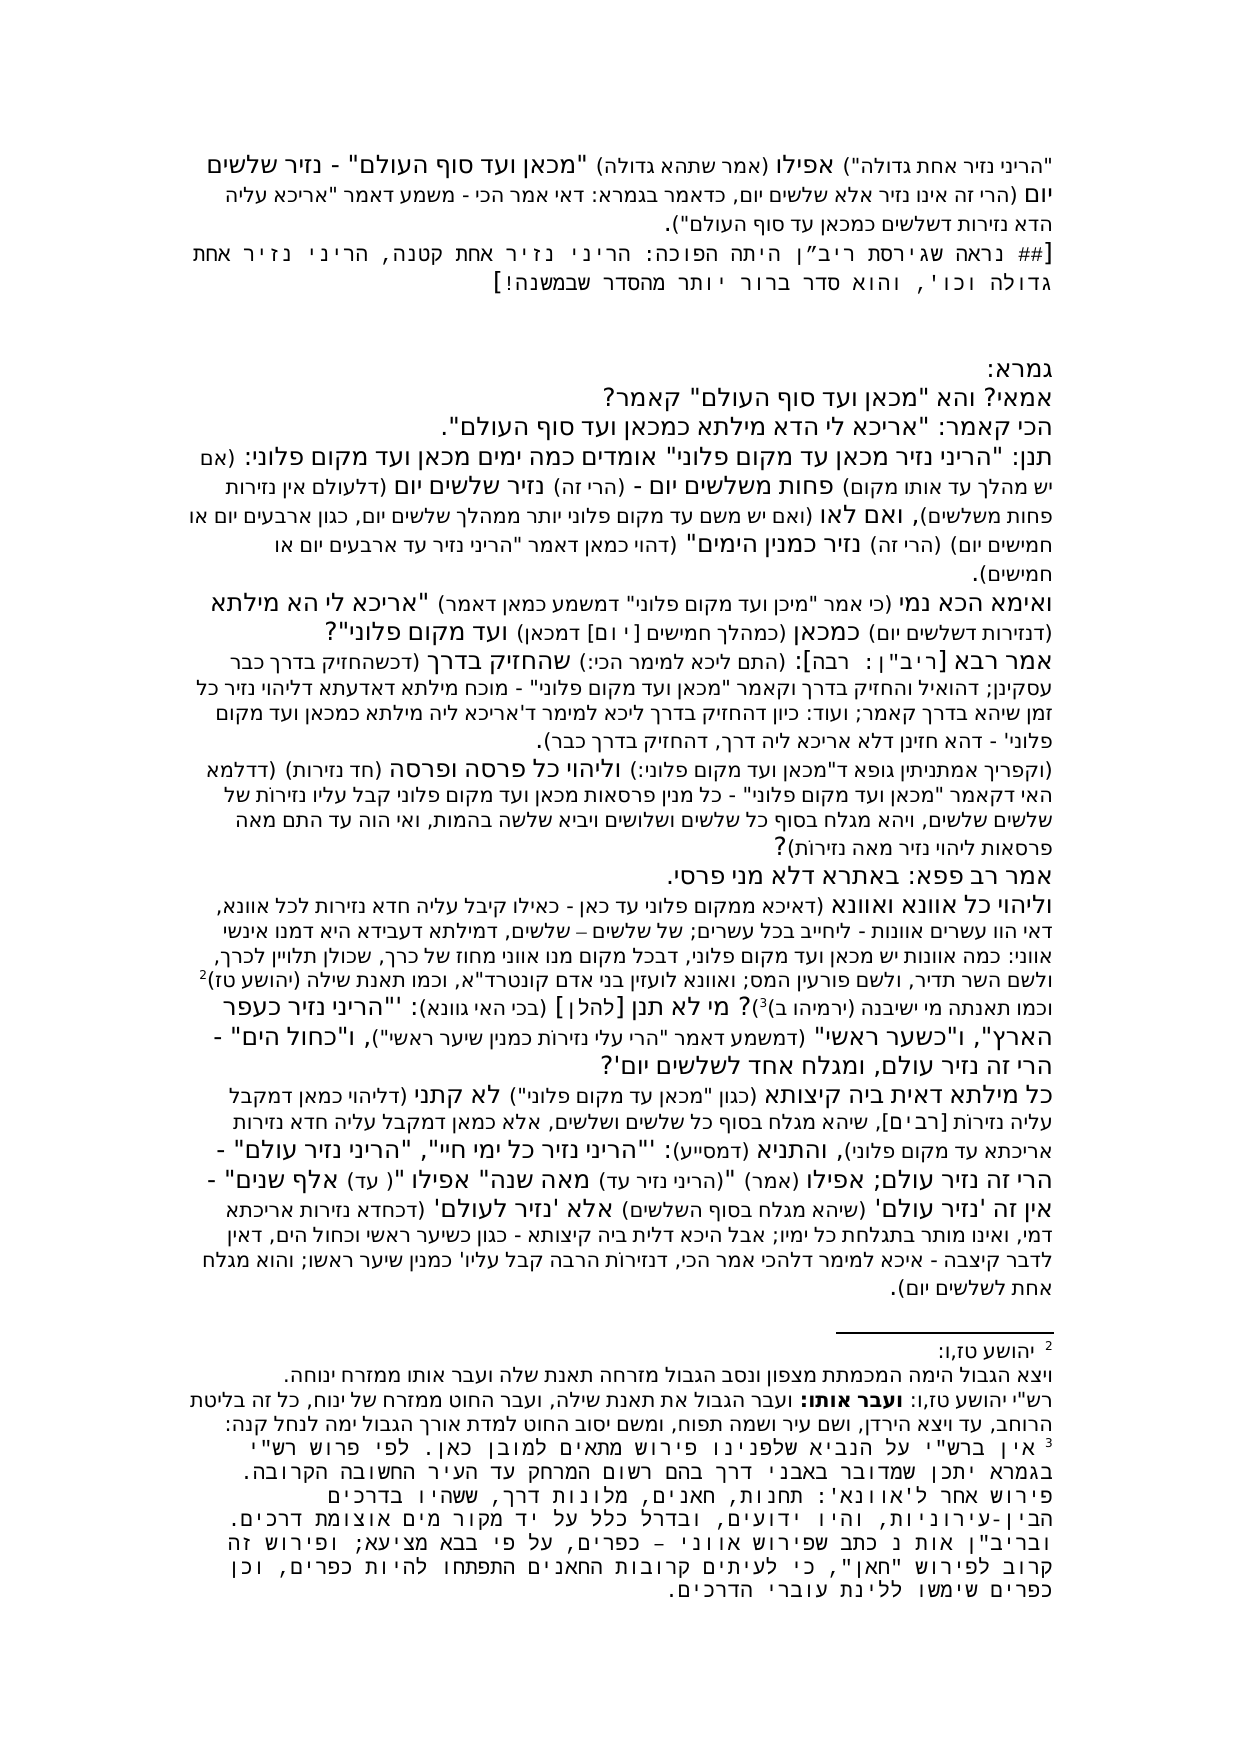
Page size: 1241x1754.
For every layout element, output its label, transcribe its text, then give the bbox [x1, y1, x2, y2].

text ויצא הגבול הימה המכמתת מצפון ונסב הגבול מזרחה תאנת שלה ועבר אותו ממזרח ינוחה. [187, 1363, 1053, 1388]
text אין ברש"י על הנביא שלפנינו פירוש מתאים למובן כאן. לפי פרוש רש"י בגמרא יתכן שמדובר באבני דרך בהם רשום המרחק עד העיר החשובה הקרובה. פירוש אחר ל'אוונא': תחנות, חאנים, מלונות דרך, ששהיו בדרכים הבין-עירוניות, והיו ידועים, ובדרל כלל על יד מקור מים אוצומת דרכים. [187, 1436, 1053, 1533]
text אמר רבא [ריב"ן: רבה]: (התם ליכא למימר הכי:) שהחזיק בדרך (דכשהחזיק בדרך כבר עסקינן; דהואיל והחזיק בדרך וקאמר "מכאן ועד מקום פלוני" - מוכח מילתא דאדעתא דליהוי נזיר כל זמן שיהא בדרך קאמר; ועוד: כיון דהחזיק בדרך ליכא למימר ד'אריכא ליה מילתא כמכאן ועד מקום פלוני' - דהא חזינן דלא אריכא ליה דרך, דהחזיק בדרך כבר). [187, 647, 1053, 754]
text אמאי? והא "מכאן ועד סוף העולם" קאמר? [187, 383, 1053, 412]
text רש"י יהושע טז,ו: ועבר אותו: ועבר הגבול את תאנת שילה, ועבר החוט ממזרח של ינוח, כל זה בליטת הרוחב, עד ויצא הירדן, ושם עיר ושמה תפוח, ומשם יסוב החוט למדת אורך הגבול ימה לנחל קנה: [187, 1388, 1053, 1436]
text יהושע טז,ו: [187, 1339, 1053, 1363]
text "הריני נזיר אחת גדולה") אפילו (אמר שתהא גדולה) "מכאן ועד סוף העולם" - נזיר שלשים יום (הרי זה אינו נזיר אלא שלשים יום, כדאמר בגמרא: דאי אמר הכי - משמע דאמר "אריכא עליה הדא נזירות דשלשים כמכאן עד סוף העולם"). [187, 150, 1053, 238]
text כל מילתא דאית ביה קיצותא (כגון "מכאן עד מקום פלוני") לא קתני (דליהוי כמאן דמקבל עליה נזירוֹת [רבים], שיהא מגלח בסוף כל שלשים ושלשים, אלא כמאן דמקבל עליה חדא נזירות אריכתא עד מקום פלוני), והתניא (דמסייע): '"הריני נזיר כל ימי חיי", "הריני נזיר עולם" - הרי זה נזיר עולם; אפילו (אמר) "(הריני נזיר עד) מאה שנה" אפילו "( עד) אלף שנים" - אין זה 'נזיר עולם' (שיהא מגלח בסוף השלשים) אלא 'נזיר לעולם' (דכחדא נזירות אריכתא דמי, ואינו מותר בתגלחת כל ימיו; אבל היכא דלית ביה קיצותא - כגון כשיער ראשי וכחול הים, דאין לדבר קיצבה - איכא למימר דלהכי אמר הכי, דנזירוֹת הרבה קבל עליו' כמנין שיער ראשו; והוא מגלח אחת לשלשים יום). [187, 1081, 1053, 1301]
text גמרא: [187, 354, 1053, 383]
text תנן: "הריני נזיר מכאן עד מקום פלוני" אומדים כמה ימים מכאן ועד מקום פלוני: (אם יש מהלך עד אותו מקום) פחות משלשים יום - (הרי זה) נזיר שלשים יום (דלעולם אין נזירות פחות משלשים), ואם לאו (ואם יש משם עד מקום פלוני יותר ממהלך שלשים יום, כגון ארבעים יום או חמישים יום) (הרי זה) נזיר כמנין הימים" (דהוי כמאן דאמר "הריני נזיר עד ארבעים יום או חמישים). [187, 442, 1053, 588]
text וליהוי כל אוונא ואוונא (דאיכא ממקום פלוני עד כאן - כאילו קיבל עליה חדא נזירות לכל אוונא, דאי הוו עשרים אוונות - ליחייב בכל עשרים; של שלשים – שלשים, דמילתא דעבידא היא דמנו אינשי אווני: כמה אוונות יש מכאן ועד מקום פלוני, דבכל מקום מנו אווני מחוז של כרך, שכולן תלויין לכרך, ולשם השר תדיר, ולשם פורעין המס; ואוונא לועזין בני אדם קונטרד"א, וכמו תאנת שילה (יהושע טז) וכמו תאנתה מי ישיבנה (ירמיהו ב))? מי לא תנן [להלן] (בכי האי גוונא): '"הריני נזיר כעפר הארץ", ו"כשער ראשי" (דמשמע דאמר "הרי עלי נזירוֹת כמנין שיער ראשי"), ו"כחול הים" - הרי זה נזיר עולם, ומגלח אחד לשלשים יום'? [187, 890, 1053, 1081]
text (וקפריך אמתניתין גופא ד"מכאן ועד מקום פלוני:) וליהוי כל פרסה ופרסה (חד נזירות) (דדלמא האי דקאמר "מכאן ועד מקום פלוני" - כל מנין פרסאות מכאן ועד מקום פלוני קבל עליו נזירוֹת של שלשים שלשים, ויהא מגלח בסוף כל שלשים ושלושים ויביא שלשה בהמות, ואי הוה עד התם מאה פרסאות ליהוי נזיר מאה נזירוֹת)? [187, 754, 1053, 861]
text הכי קאמר: "אריכא לי הדא מילתא כמכאן ועד סוף העולם". [187, 412, 1053, 442]
text [## נראה שגירסת ריב”ן היתה הפוכה: הריני נזיר אחת קטנה, הריני נזיר אחת גדולה וכו', והוא סדר ברור יותר מהסדר שבמשנה!] [187, 238, 1053, 297]
text ואימא הכא נמי (כי אמר "מיכן ועד מקום פלוני" דמשמע כמאן דאמר) "אריכא לי הא מילתא (דנזירות דשלשים יום) כמכאן (כמהלך חמישים [יום] דמכאן) ועד מקום פלוני"? [187, 588, 1053, 647]
text אמר רב פפא: באתרא דלא מני פרסי. [187, 861, 1053, 890]
text ובריב"ן אות נ כתב שפירוש אווני – כפרים, על פי בבא מציעא; ופירוש זה קרוב לפירוש "חאן", כי לעיתים קרובות החאנים התפתחו להיות כפרים, וכן כפרים שימשו ללינת עוברי הדרכים. [187, 1533, 1053, 1604]
